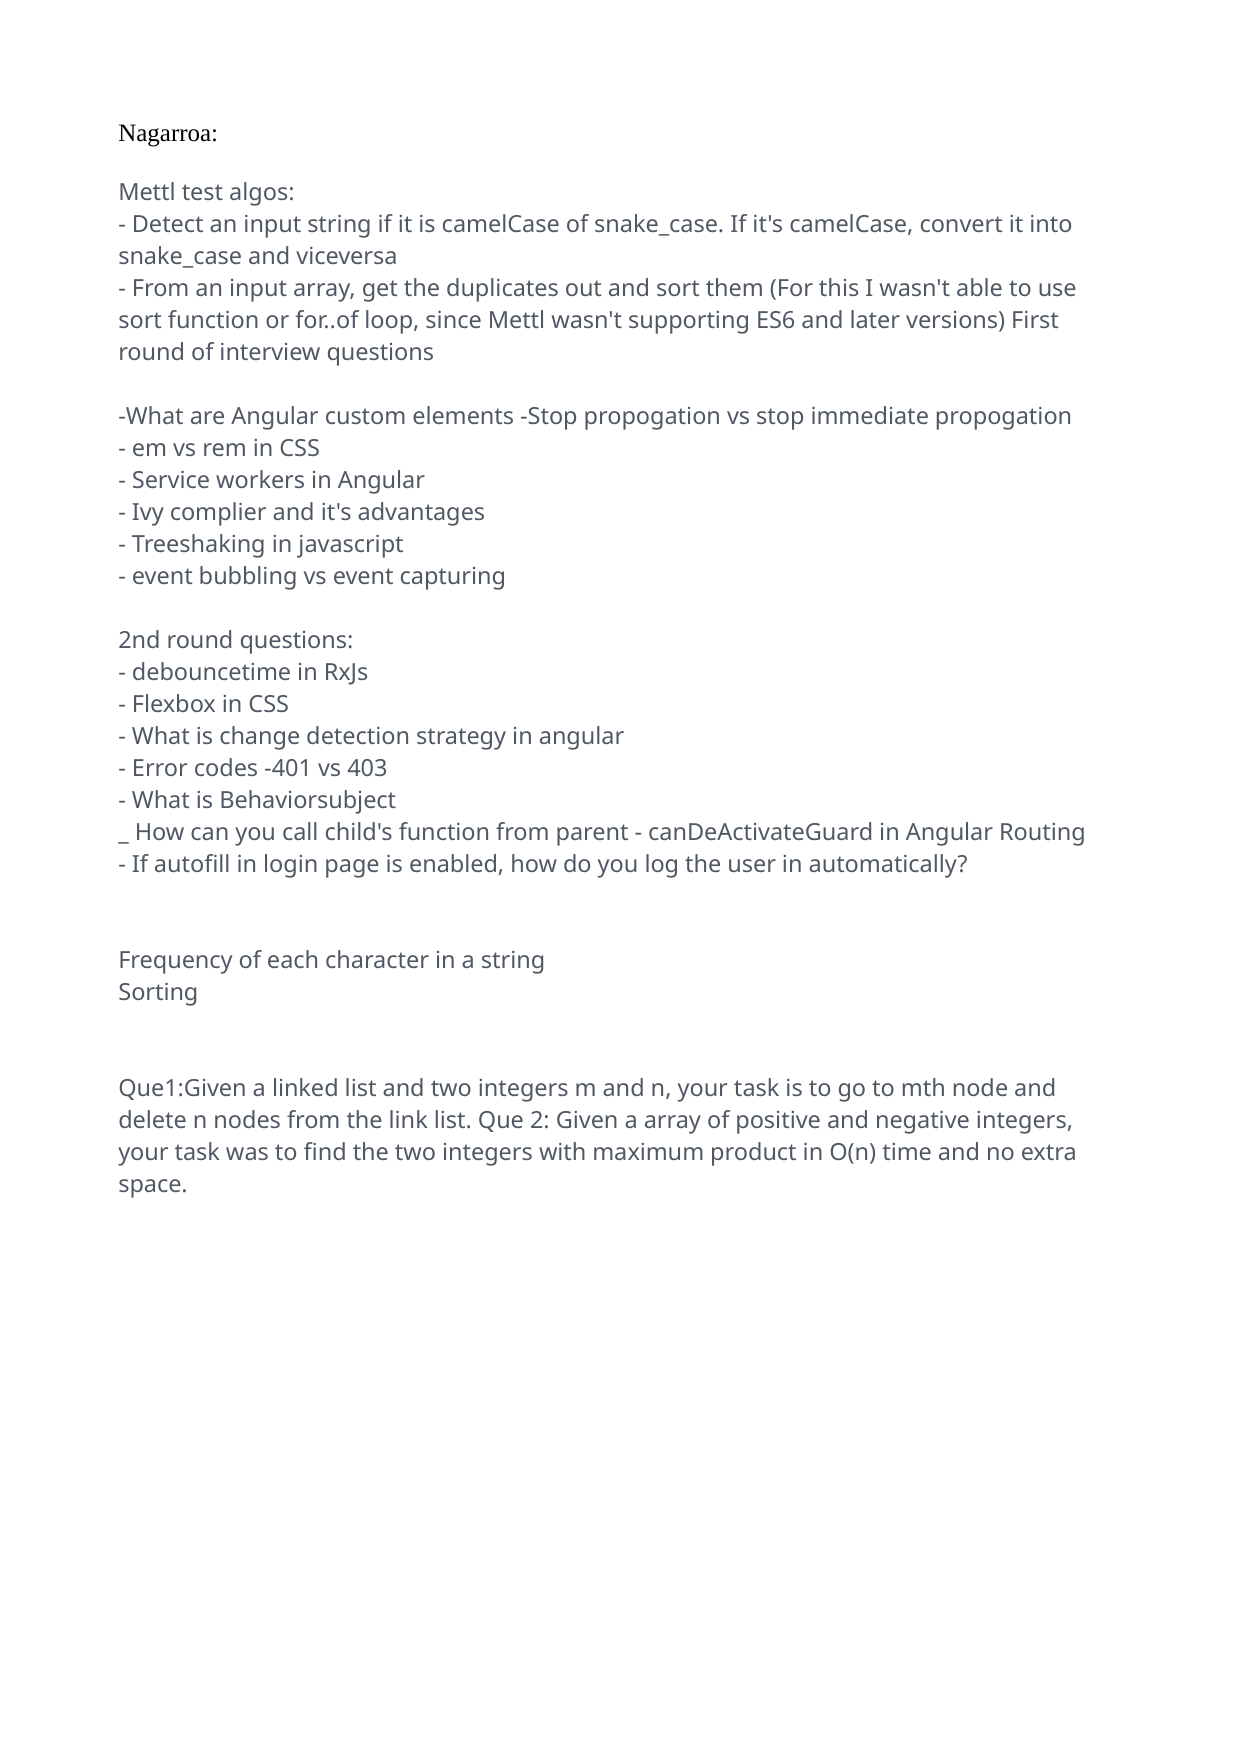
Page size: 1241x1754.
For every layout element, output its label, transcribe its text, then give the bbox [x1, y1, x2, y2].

text - em vs rem in CSS [118, 431, 1122, 463]
text - From an input array, get the duplicates out and sort them (For this I wasn't able to use sort function or for..of loop, since Mettl wasn't supporting ES6 and later versions) First round of interview questions [118, 272, 1122, 367]
text -What are Angular custom elements -Stop propogation vs stop immediate propogation [118, 399, 1122, 431]
text 2nd round questions: [118, 623, 1122, 655]
text - Flexbox in CSS [118, 687, 1122, 719]
text Mettl test algos: [118, 176, 1122, 208]
text - debouncetime in RxJs [118, 655, 1122, 687]
text Frequency of each character in a string [118, 943, 1122, 975]
text - event bubbling vs event capturing [118, 559, 1122, 591]
text Sorting [118, 975, 1122, 1007]
text - Ivy complier and it's advantages [118, 495, 1122, 527]
text - Service workers in Angular [118, 463, 1122, 495]
text - If autofill in login page is enabled, how do you log the user in automatically? [118, 847, 1122, 879]
text - Error codes -401 vs 403 [118, 751, 1122, 783]
text _ How can you call child's function from parent - canDeActivateGuard in Angular Routing [118, 815, 1122, 847]
text - What is Behaviorsubject [118, 783, 1122, 815]
text - Detect an input string if it is camelCase of snake_case. If it's camelCase, convert it into snake_case and viceversa [118, 208, 1122, 272]
text Nagarroa: [118, 118, 1122, 147]
text Que1:Given a linked list and two integers m and n, your task is to go to mth node and delete n nodes from the link list. Que 2: Given a array of positive and negative integers, your task was to find the two integers with maximum product in O(n) time and no extra space. [118, 1071, 1122, 1199]
text - What is change detection strategy in angular [118, 719, 1122, 751]
text - Treeshaking in javascript [118, 527, 1122, 559]
